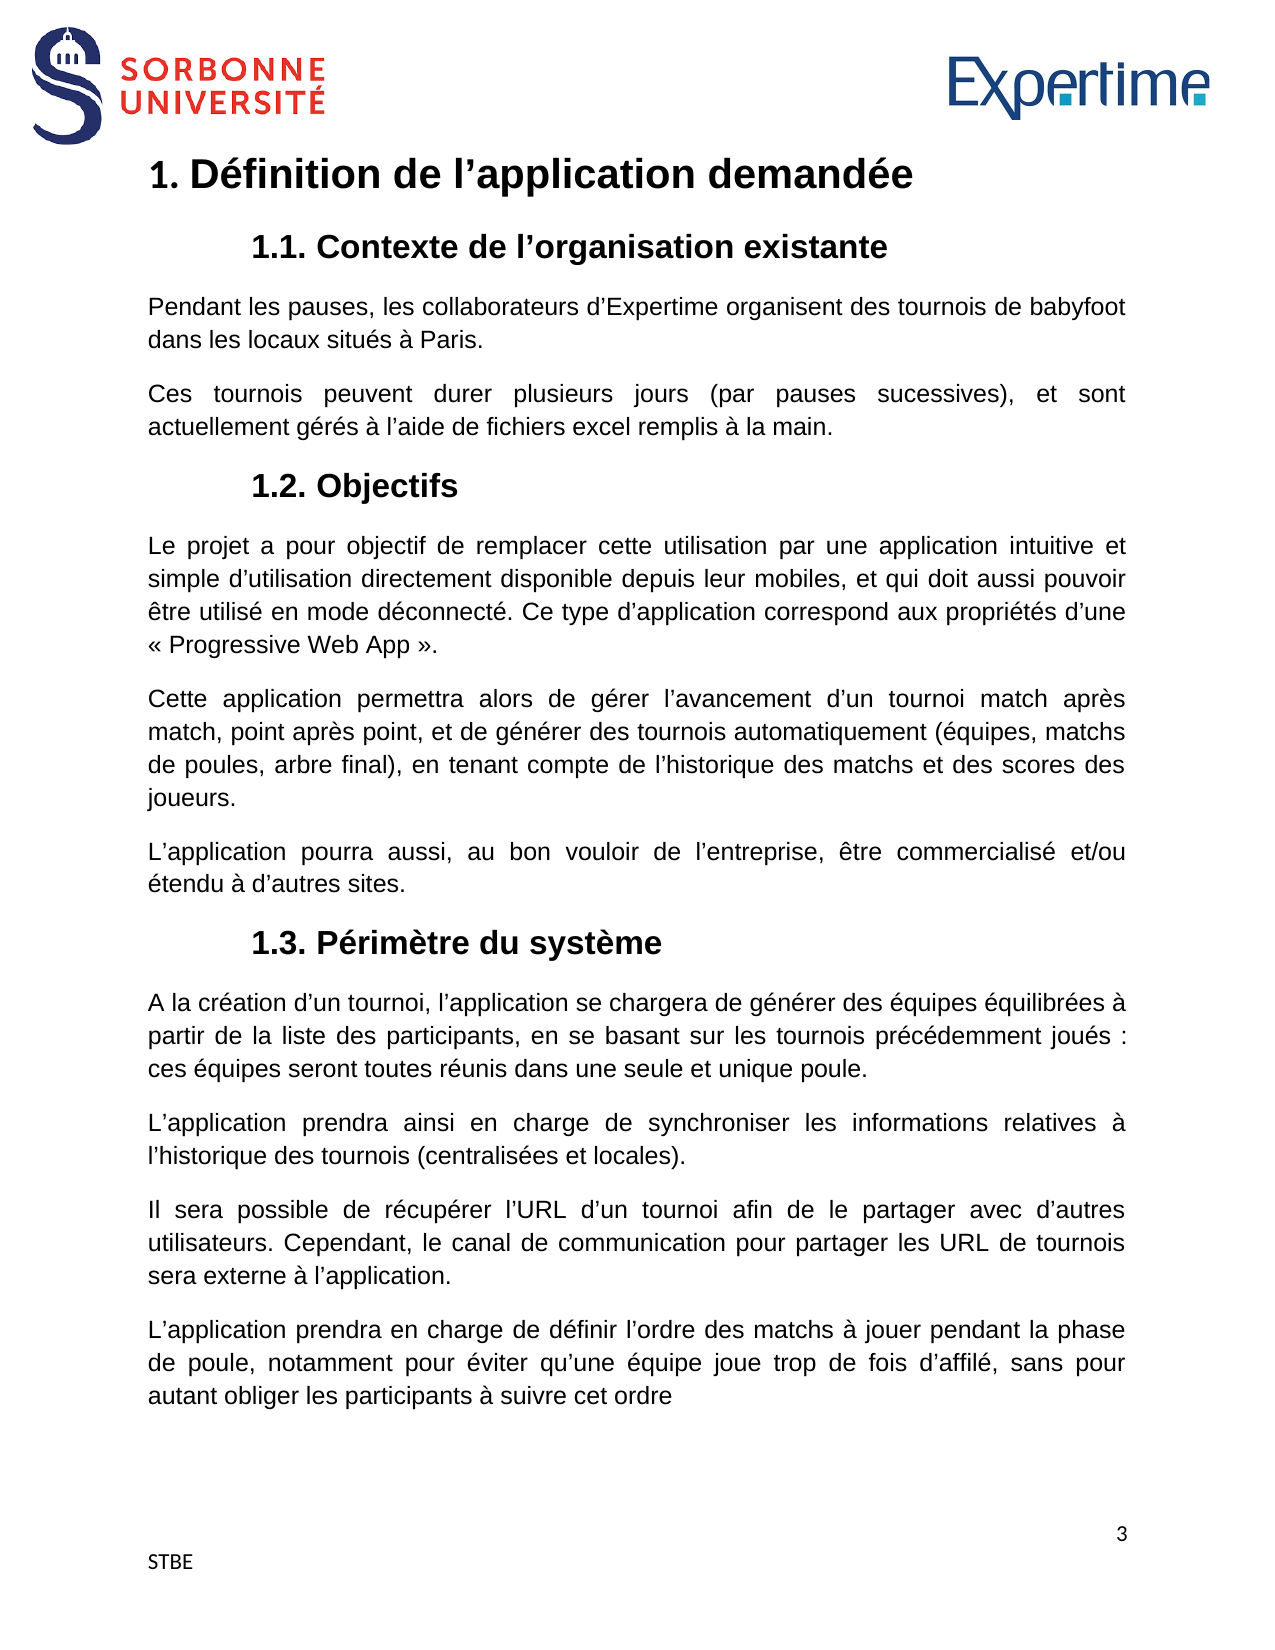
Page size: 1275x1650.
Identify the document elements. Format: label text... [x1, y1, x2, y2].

text L’application prendra en charge de définir l’ordre des matchs à jouer pendant la phase de poule, notamment pour éviter qu’une équipe joue trop de fois d’affilé, sans pour autant obliger les participants à suivre cet ordre [148, 1315, 1127, 1410]
text L’application pourra aussi, au bon vouloir de l’entreprise, être commercialisé et/ou étendu à d’autres sites. [148, 836, 1127, 898]
text Il sera possible de récupérer l’URL d’un tournoi afin de le partager avec d’autres utilisateurs. Cependant, le canal de communication pour partager les URL de tournois sera externe à l’application. [148, 1195, 1127, 1290]
text Le projet a pour objectif de remplacer cette utilisation par une application intuitive et simple d’utilisation directement disponible depuis leur mobiles, et qui doit aussi pouvoir être utilisé en mode déconnecté. Ce type d’application correspond aux propriétés d’une « Progressive Web App ». [148, 531, 1127, 658]
list Définition de l’application demandée [148, 148, 1127, 198]
text L’application prendra ainsi en charge de synchroniser les informations relatives à l’historique des tournois (centralisées et locales). [148, 1108, 1127, 1170]
list Objectifs [251, 466, 1127, 504]
picture [31, 26, 325, 145]
text Pendant les pauses, les collaborateurs d’Expertime organisent des tournois de babyfoot dans les locaux situés à Paris. [148, 292, 1127, 354]
list Périmètre du système [251, 923, 1127, 962]
text A la création d’un tournoi, l’application se chargera de générer des équipes équilibrées à partir de la liste des participants, en se basant sur les tournois précédemment joués : ces équipes seront toutes réunis dans une seule et unique poule. [148, 988, 1127, 1083]
text Cette application permettra alors de gérer l’avancement d’un tournoi match après match, point après point, et de générer des tournois automatiquement (équipes, matchs de poules, arbre final), en tenant compte de l’historique des matchs et des scores des joueurs. [148, 683, 1127, 811]
picture [945, 52, 1210, 120]
text Ces tournois peuvent durer plusieurs jours (par pauses sucessives), et sont actuellement gérés à l’aide de fichiers excel remplis à la main. [148, 379, 1127, 441]
list Contexte de l’organisation existante [251, 227, 1127, 265]
